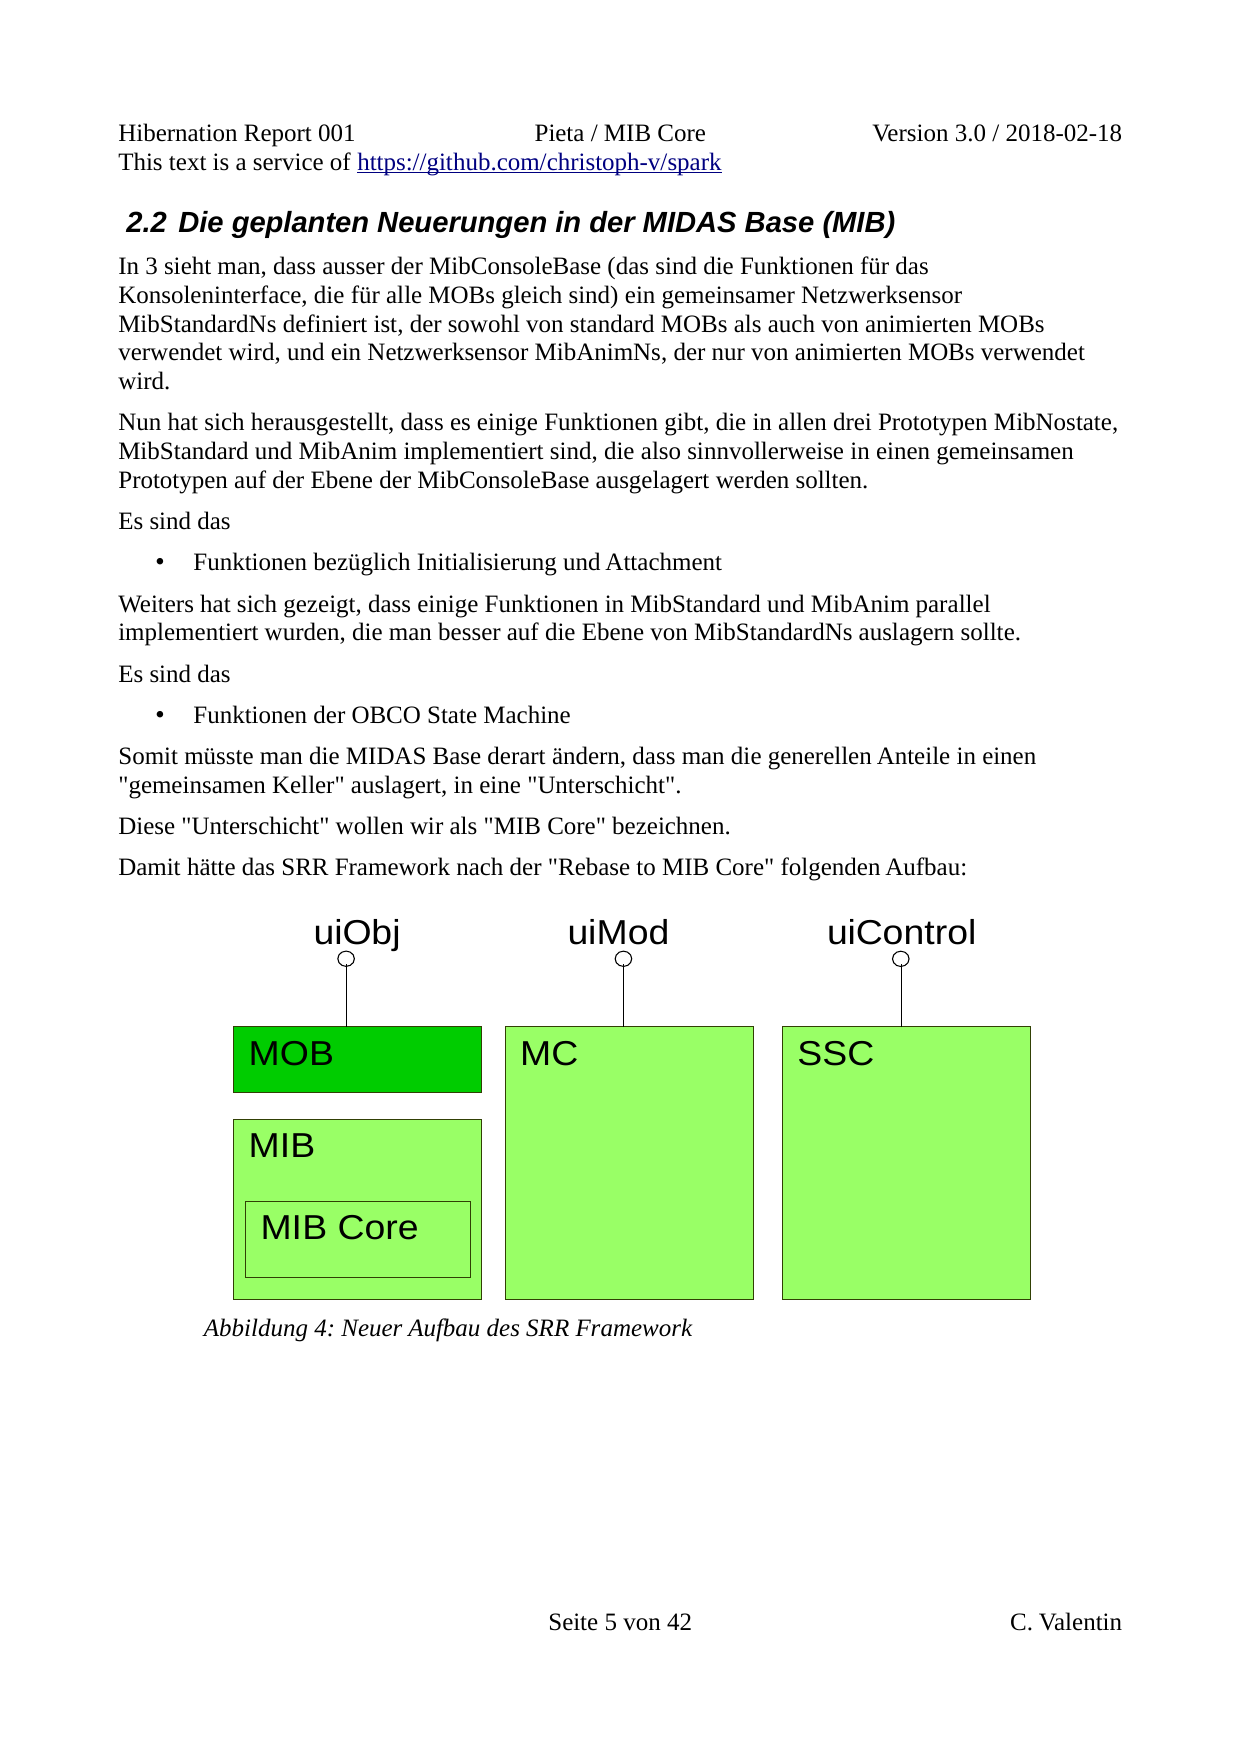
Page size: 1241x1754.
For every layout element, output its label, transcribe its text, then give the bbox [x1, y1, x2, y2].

subtitle Die geplanten Neuerungen in der MIDAS Base (MIB) [118, 205, 1122, 239]
list Funktionen der OBCO State Machine [156, 700, 1122, 729]
text Weiters hat sich gezeigt, dass einige Funktionen in MibStandard und MibAnim parallel implementiert wurden, die man besser auf die Ebene von MibStandardNs auslagern sollte. [118, 589, 1122, 646]
text Damit hätte das SRR Framework nach der "Rebase to MIB Core" folgenden Aufbau: [118, 852, 1122, 881]
list Funktionen bezüglich Initialisierung und Attachment [156, 547, 1122, 576]
text Nun hat sich herausgestellt, dass es einige Funktionen gibt, die in allen drei Prototypen MibNostate, MibStandard und MibAnim implementiert sind, die also sinnvollerweise in einen gemeinsamen Prototypen auf der Ebene der MibConsoleBase ausgelagert werden sollten. [118, 407, 1122, 494]
text Somit müsste man die MIDAS Base derart ändern, dass man die generellen Anteile in einen "gemeinsamen Keller" auslagert, in eine "Unterschicht". [118, 741, 1122, 799]
text Es sind das [118, 506, 1122, 535]
text Abbildung 4: Neuer Aufbau des SRR Framework [204, 906, 1036, 1342]
text Es sind das [118, 659, 1122, 687]
text In Abbildung 3 sieht man, dass ausser der MibConsoleBase (das sind die Funktionen für das Konsoleninterface, die für alle MOBs gleich sind) ein gemeinsamer Netzwerksensor MibStandardNs definiert ist, der sowohl von standard MOBs als auch von animierten MOBs verwendet wird, und ein Netzwerksensor MibAnimNs, der nur von animierten MOBs verwendet wird. [118, 251, 1122, 395]
text Diese "Unterschicht" wollen wir als "MIB Core" bezeichnen. [118, 811, 1122, 840]
